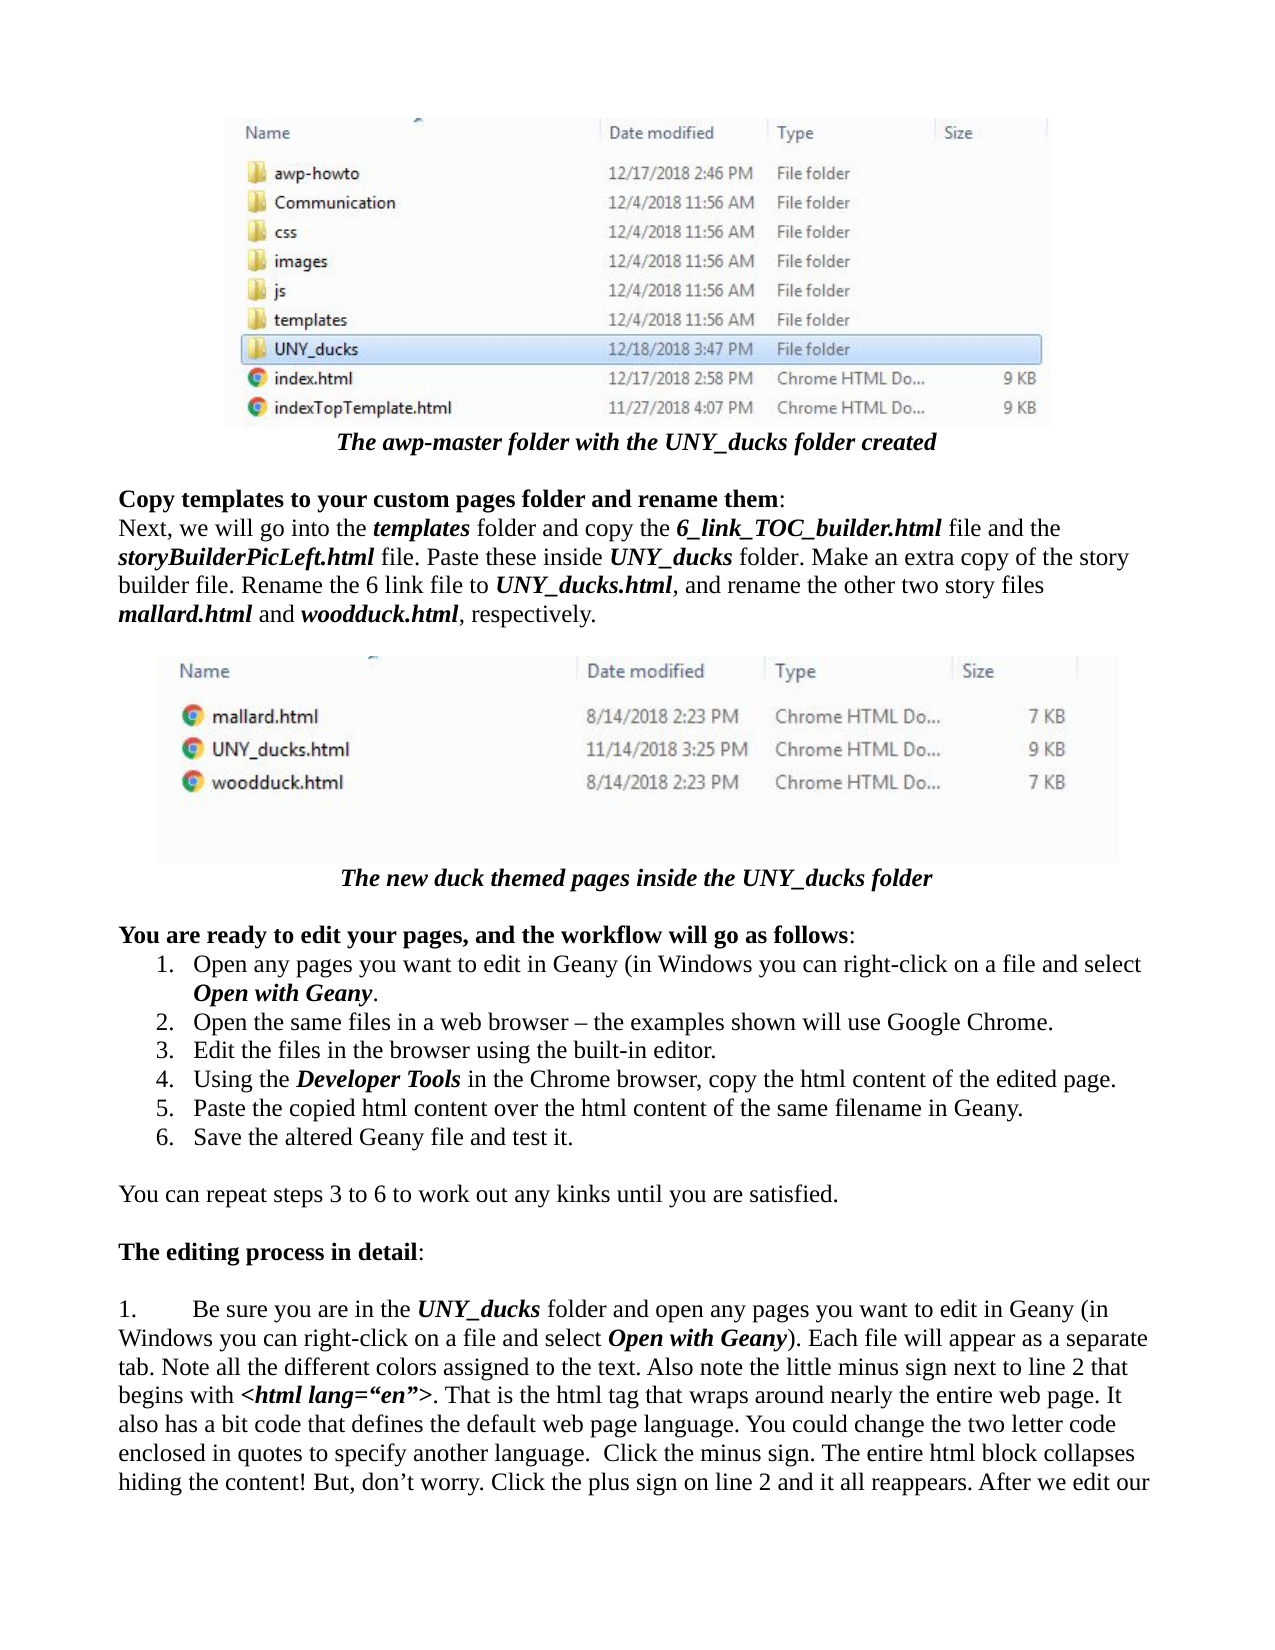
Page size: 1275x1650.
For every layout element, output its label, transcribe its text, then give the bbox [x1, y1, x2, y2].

text 1. Be sure you are in the UNY_ducks folder and open any pages you want to edit in Geany (in Windows you can right-click on a file and select Open with Geany). Each file will appear as a separate tab. Note all the different colors assigned to the text. Also note the little minus sign next to line 2 that begins with <html lang=“en”>. That is the html tag that wraps around nearly the entire web page. It also has a bit code that defines the default web page language. You could change the two letter code enclosed in quotes to specify another language. Click the minus sign. The entire html block collapses hiding the content! But, don’t worry. Click the plus sign on line 2 and it all reappears. After we edit our [118, 1294, 1157, 1495]
text Next, we will go into the templates folder and copy the 6_link_TOC_builder.html file and the storyBuilderPicLeft.html file. Paste these inside UNY_ducks folder. Make an extra copy of the story builder file. Rename the 6 link file to UNY_ducks.html, and rename the other two story files mallard.html and woodduck.html, respectively. [118, 513, 1157, 628]
text The editing process in detail: [118, 1237, 1157, 1265]
list Edit the files in the browser using the built-in editor. [156, 1035, 1157, 1064]
text The awp-master folder with the UNY_ducks folder created [118, 118, 1157, 455]
list Paste the copied html content over the html content of the same filename in Geany. [156, 1093, 1157, 1122]
list Open the same files in a web browser – the examples shown will use Google Chrome. [156, 1007, 1157, 1035]
picture [223, 118, 1052, 427]
list Using the Developer Tools in the Chrome browser, copy the html content of the edited page. [156, 1064, 1157, 1093]
text You are ready to edit your pages, and the workflow will go as follows: [118, 920, 1157, 949]
list Save the altered Geany file and test it. [156, 1122, 1157, 1150]
list Open any pages you want to edit in Geany (in Windows you can right-click on a file and select Open with Geany. [156, 949, 1157, 1007]
text The new duck themed pages inside the UNY_ducks folder [118, 657, 1157, 892]
text Copy templates to your custom pages folder and rename them: [118, 484, 1157, 513]
text You can repeat steps 3 to 6 to work out any kinks until you are satisfied. [118, 1179, 1157, 1208]
picture [156, 656, 1119, 863]
